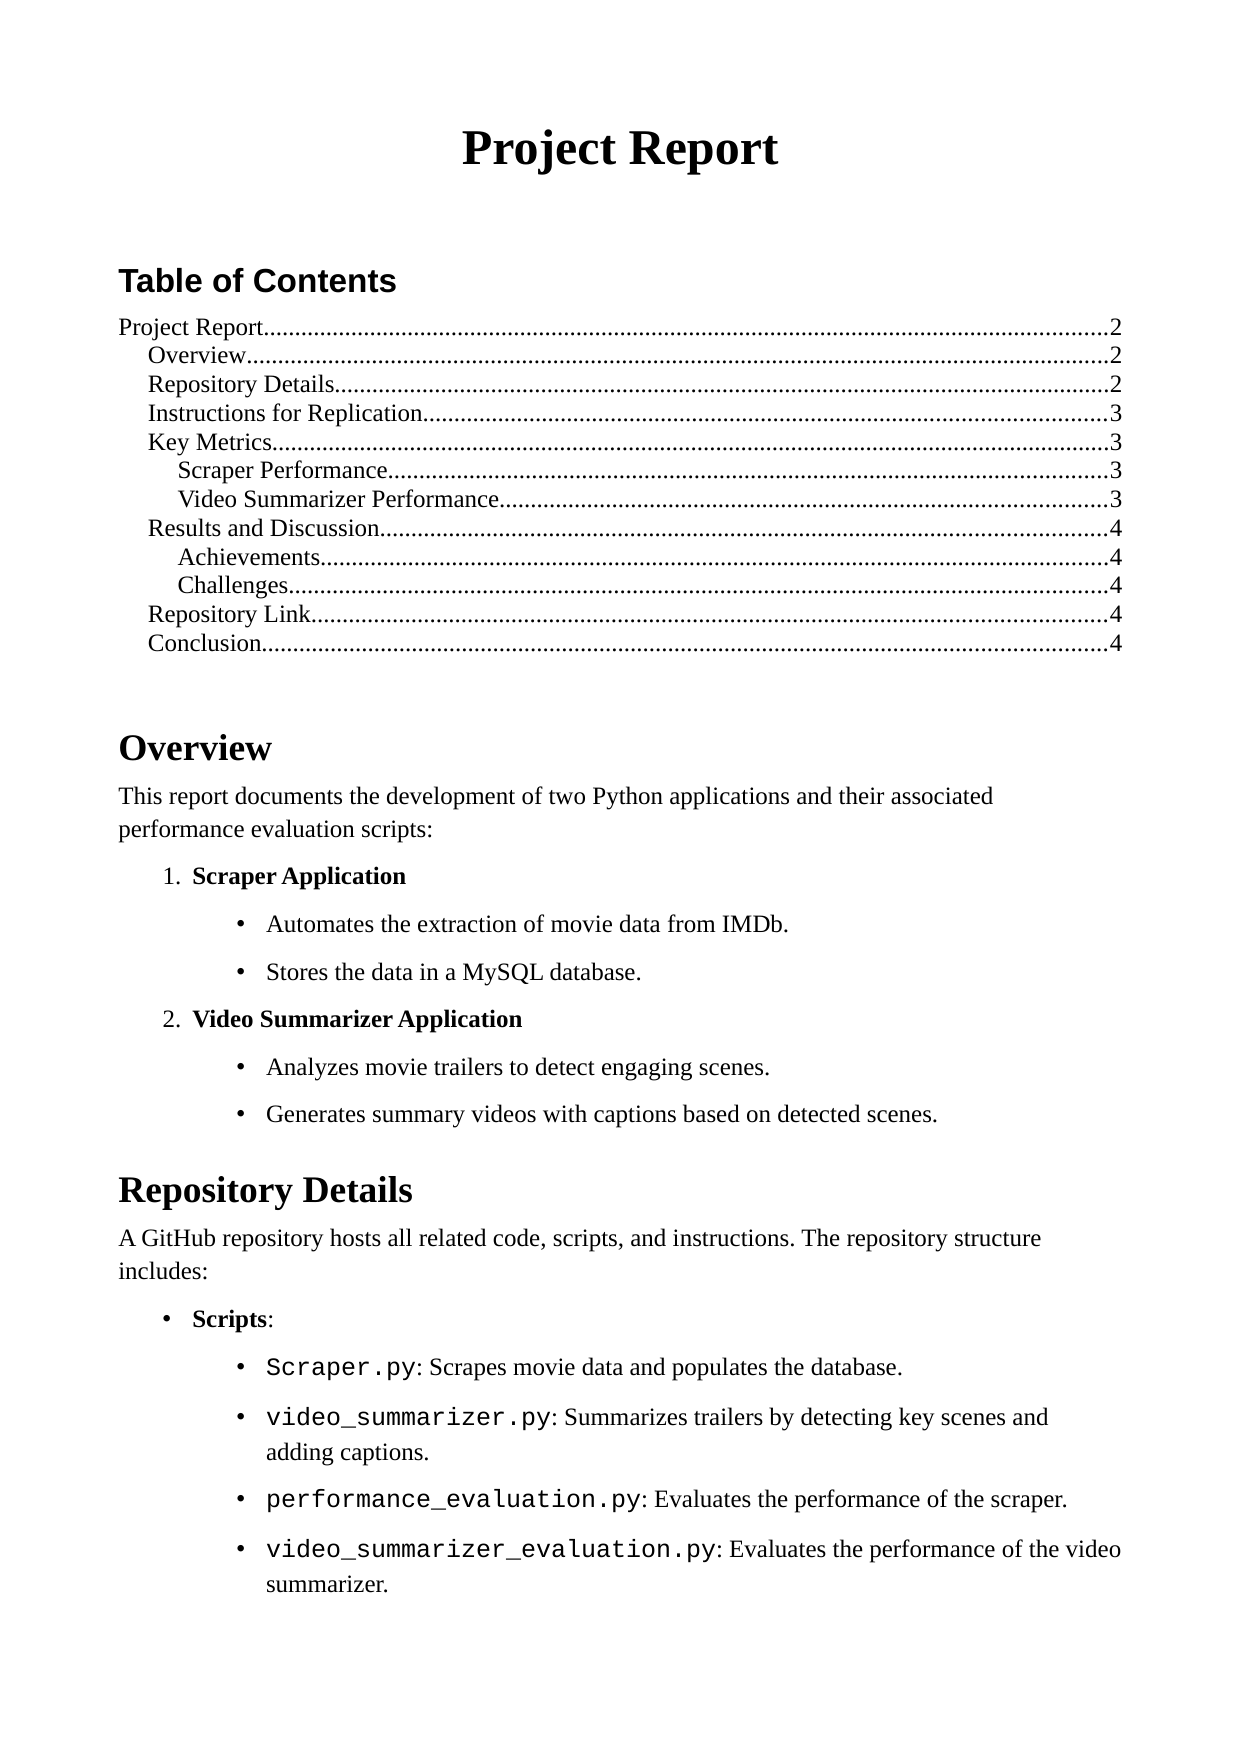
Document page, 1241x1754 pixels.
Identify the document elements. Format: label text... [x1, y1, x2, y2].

text Results and Discussion 4 [148, 513, 1122, 542]
text Repository Details 2 [148, 369, 1122, 398]
text Video Summarizer Performance 3 [177, 484, 1122, 513]
text Conclusion 4 [148, 628, 1122, 657]
text Key Metrics 3 [148, 427, 1122, 455]
list Scraper.py: Scrapes movie data and populates the database. [236, 1352, 1122, 1382]
list video_summarizer.py: Summarizes trailers by detecting key scenes and adding captions. [236, 1402, 1122, 1466]
subtitle Project Report [118, 118, 1122, 176]
list Video Summarizer Application [162, 1004, 1122, 1033]
list Stores the data in a MySQL database. [236, 957, 1122, 985]
list Analyzes movie trailers to detect engaging scenes. [236, 1052, 1122, 1081]
list Automates the extraction of movie data from IMDb. [236, 909, 1122, 938]
list video_summarizer_evaluation.py: Evaluates the performance of the video summarizer. [236, 1534, 1122, 1598]
list Generates summary videos with captions based on detected scenes. [236, 1099, 1122, 1128]
subtitle Overview [118, 725, 1122, 768]
text Repository Link 4 [148, 599, 1122, 628]
text Overview 2 [148, 340, 1122, 369]
text This report documents the development of two Python applications and their associated performance evaluation scripts: [118, 781, 1122, 842]
text A GitHub repository hosts all related code, scripts, and instructions. The repository structure includes: [118, 1223, 1122, 1285]
text Instructions for Replication 3 [148, 398, 1122, 427]
subtitle Repository Details [118, 1168, 1122, 1211]
list Scripts: [162, 1304, 1122, 1333]
text Project Report 2 [118, 312, 1122, 340]
text Challenges 4 [177, 570, 1122, 599]
text Achievements 4 [177, 542, 1122, 570]
list performance_evaluation.py: Evaluates the performance of the scraper. [236, 1484, 1122, 1515]
text Scraper Performance 3 [177, 455, 1122, 484]
list Scraper Application [162, 861, 1122, 890]
subtitle Table of Contents [118, 261, 1122, 299]
